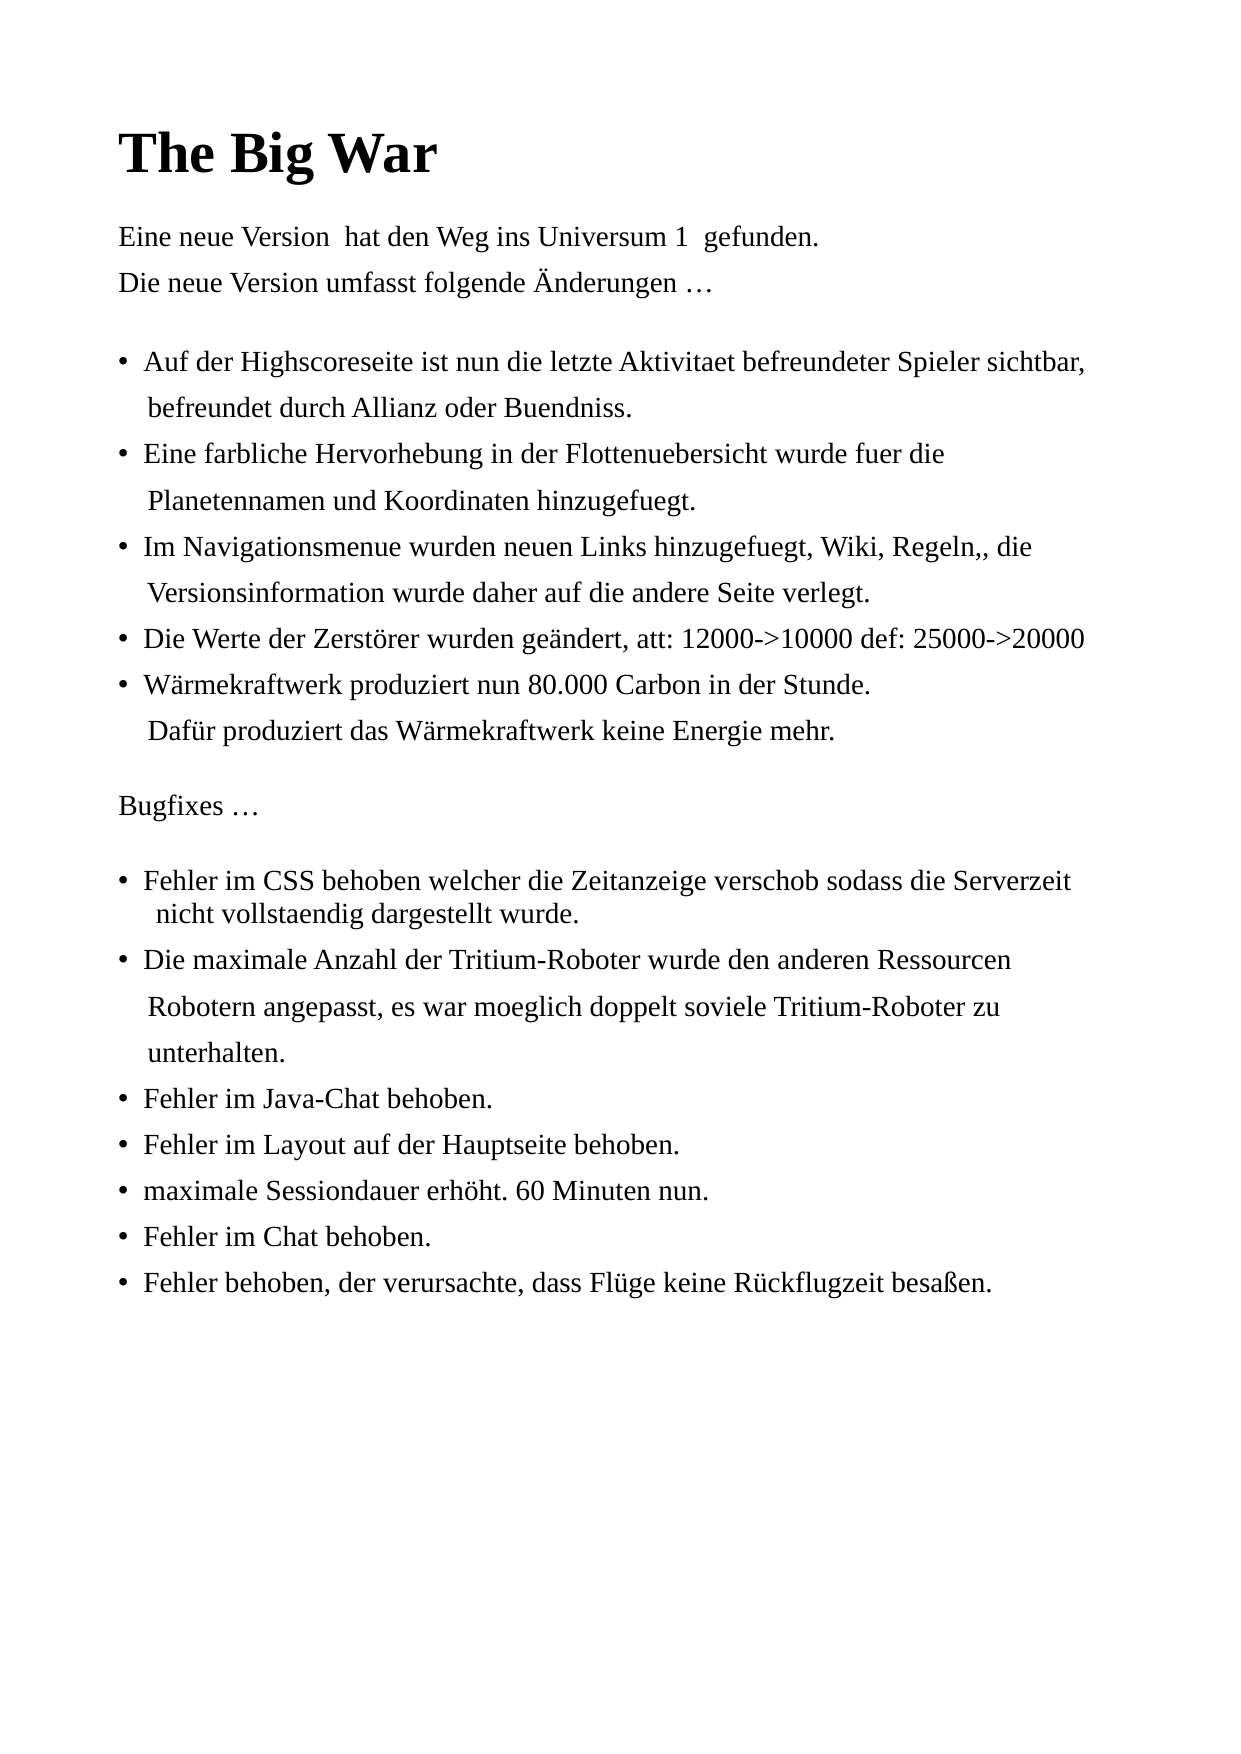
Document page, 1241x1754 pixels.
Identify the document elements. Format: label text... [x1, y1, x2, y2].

list • Fehler im CSS behoben welcher die Zeitanzeige verschob sodass die Serverzeit nicht vollstaendig dargestellt wurde. [118, 863, 1122, 930]
list • Die Werte der Zerstörer wurden geändert, att: 12000->10000 def: 25000->20000 [118, 621, 1122, 654]
text Eine neue Version hat den Weg ins Universum 1 gefunden. [118, 219, 1122, 252]
list • Die maximale Anzahl der Tritium-Roboter wurde den anderen Ressourcen [118, 942, 1122, 976]
text befreundet durch Allianz oder Buendniss. [118, 391, 1122, 424]
list Dafür produziert das Wärmekraftwerk keine Energie mehr. [118, 713, 1122, 747]
list unterhalten. [118, 1035, 1122, 1068]
list • Im Navigationsmenue wurden neuen Links hinzugefuegt, Wiki, Regeln,, die [118, 529, 1122, 562]
list Robotern angepasst, es war moeglich doppelt soviele Tritium-Roboter zu [118, 989, 1122, 1022]
list • Wärmekraftwerk produziert nun 80.000 Carbon in der Stunde. [118, 667, 1122, 701]
text • Fehler im Layout auf der Hauptseite behoben. [118, 1127, 1122, 1161]
list Versionsinformation wurde daher auf die andere Seite verlegt. [118, 575, 1122, 608]
text • maximale Sessiondauer erhöht. 60 Minuten nun. [118, 1173, 1122, 1207]
text Die neue Version umfasst folgende Änderungen … [118, 265, 1122, 298]
list • Eine farbliche Hervorhebung in der Flottenuebersicht wurde fuer die [118, 437, 1122, 470]
text The Big War [118, 118, 1122, 185]
text • Fehler im Java-Chat behoben. [118, 1081, 1122, 1114]
text • Fehler behoben, der verursachte, dass Flüge keine Rückflugzeit besaßen. [118, 1265, 1122, 1299]
text • Auf der Highscoreseite ist nun die letzte Aktivitaet befreundeter Spieler sichtbar, [118, 344, 1122, 378]
list Planetennamen und Koordinaten hinzugefuegt. [118, 483, 1122, 516]
text Bugfixes … [118, 788, 1122, 822]
text • Fehler im Chat behoben. [118, 1219, 1122, 1253]
